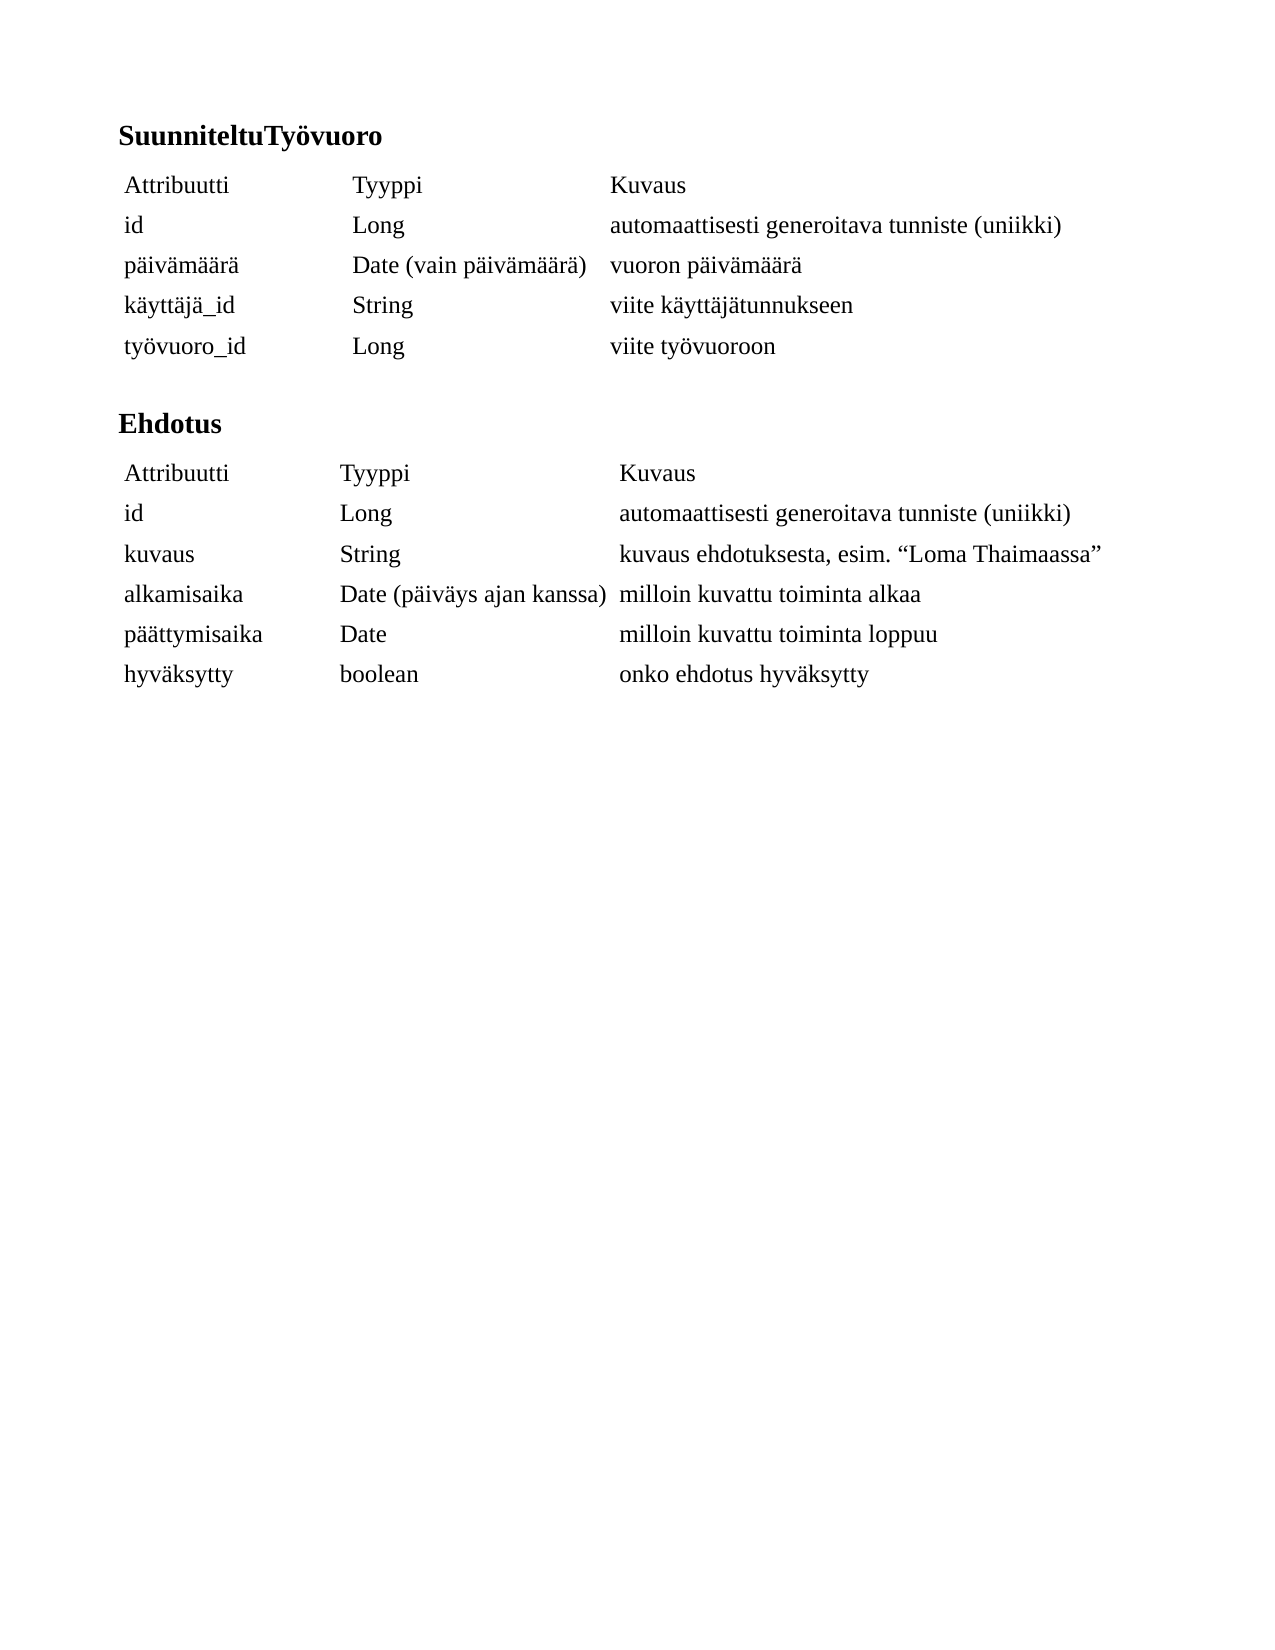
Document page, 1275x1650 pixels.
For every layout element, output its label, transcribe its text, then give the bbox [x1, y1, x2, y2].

text Ehdotus [118, 406, 1157, 440]
table_header Tyyppi [334, 453, 613, 493]
table_header Attribuutti [118, 164, 346, 204]
table_cell kuvaus ehdotuksesta, esim. “Loma Thaimaassa” [614, 533, 1157, 573]
text SuunniteltuTyövuoro [118, 118, 1157, 152]
table_cell String [334, 533, 613, 573]
table_header Attribuutti [118, 453, 334, 493]
table_cell Long [346, 325, 604, 365]
table_cell Long [334, 493, 613, 533]
table_cell viite työvuoroon [604, 325, 1157, 365]
table_cell työvuoro_id [118, 325, 346, 365]
table_cell String [346, 285, 604, 325]
table_cell id [118, 493, 334, 533]
table_cell automaattisesti generoitava tunniste (uniikki) [614, 493, 1157, 533]
table_cell boolean [334, 654, 613, 694]
table_cell Long [346, 204, 604, 244]
table_cell päivämäärä [118, 245, 346, 285]
table_cell vuoron päivämäärä [604, 245, 1157, 285]
table_cell viite käyttäjätunnukseen [604, 285, 1157, 325]
table_cell milloin kuvattu toiminta loppuu [614, 613, 1157, 653]
table_cell milloin kuvattu toiminta alkaa [614, 573, 1157, 613]
table_cell kuvaus [118, 533, 334, 573]
table_cell Date [334, 613, 613, 653]
table_cell käyttäjä_id [118, 285, 346, 325]
table_cell Date (vain päivämäärä) [346, 245, 604, 285]
table_cell automaattisesti generoitava tunniste (uniikki) [604, 204, 1157, 244]
table_header Kuvaus [604, 164, 1157, 204]
table_cell hyväksytty [118, 654, 334, 694]
table_cell alkamisaika [118, 573, 334, 613]
table_cell id [118, 204, 346, 244]
table_cell onko ehdotus hyväksytty [614, 654, 1157, 694]
table_cell päättymisaika [118, 613, 334, 653]
table_header Kuvaus [614, 453, 1157, 493]
table_cell Date (päiväys ajan kanssa) [334, 573, 613, 613]
table_header Tyyppi [346, 164, 604, 204]
